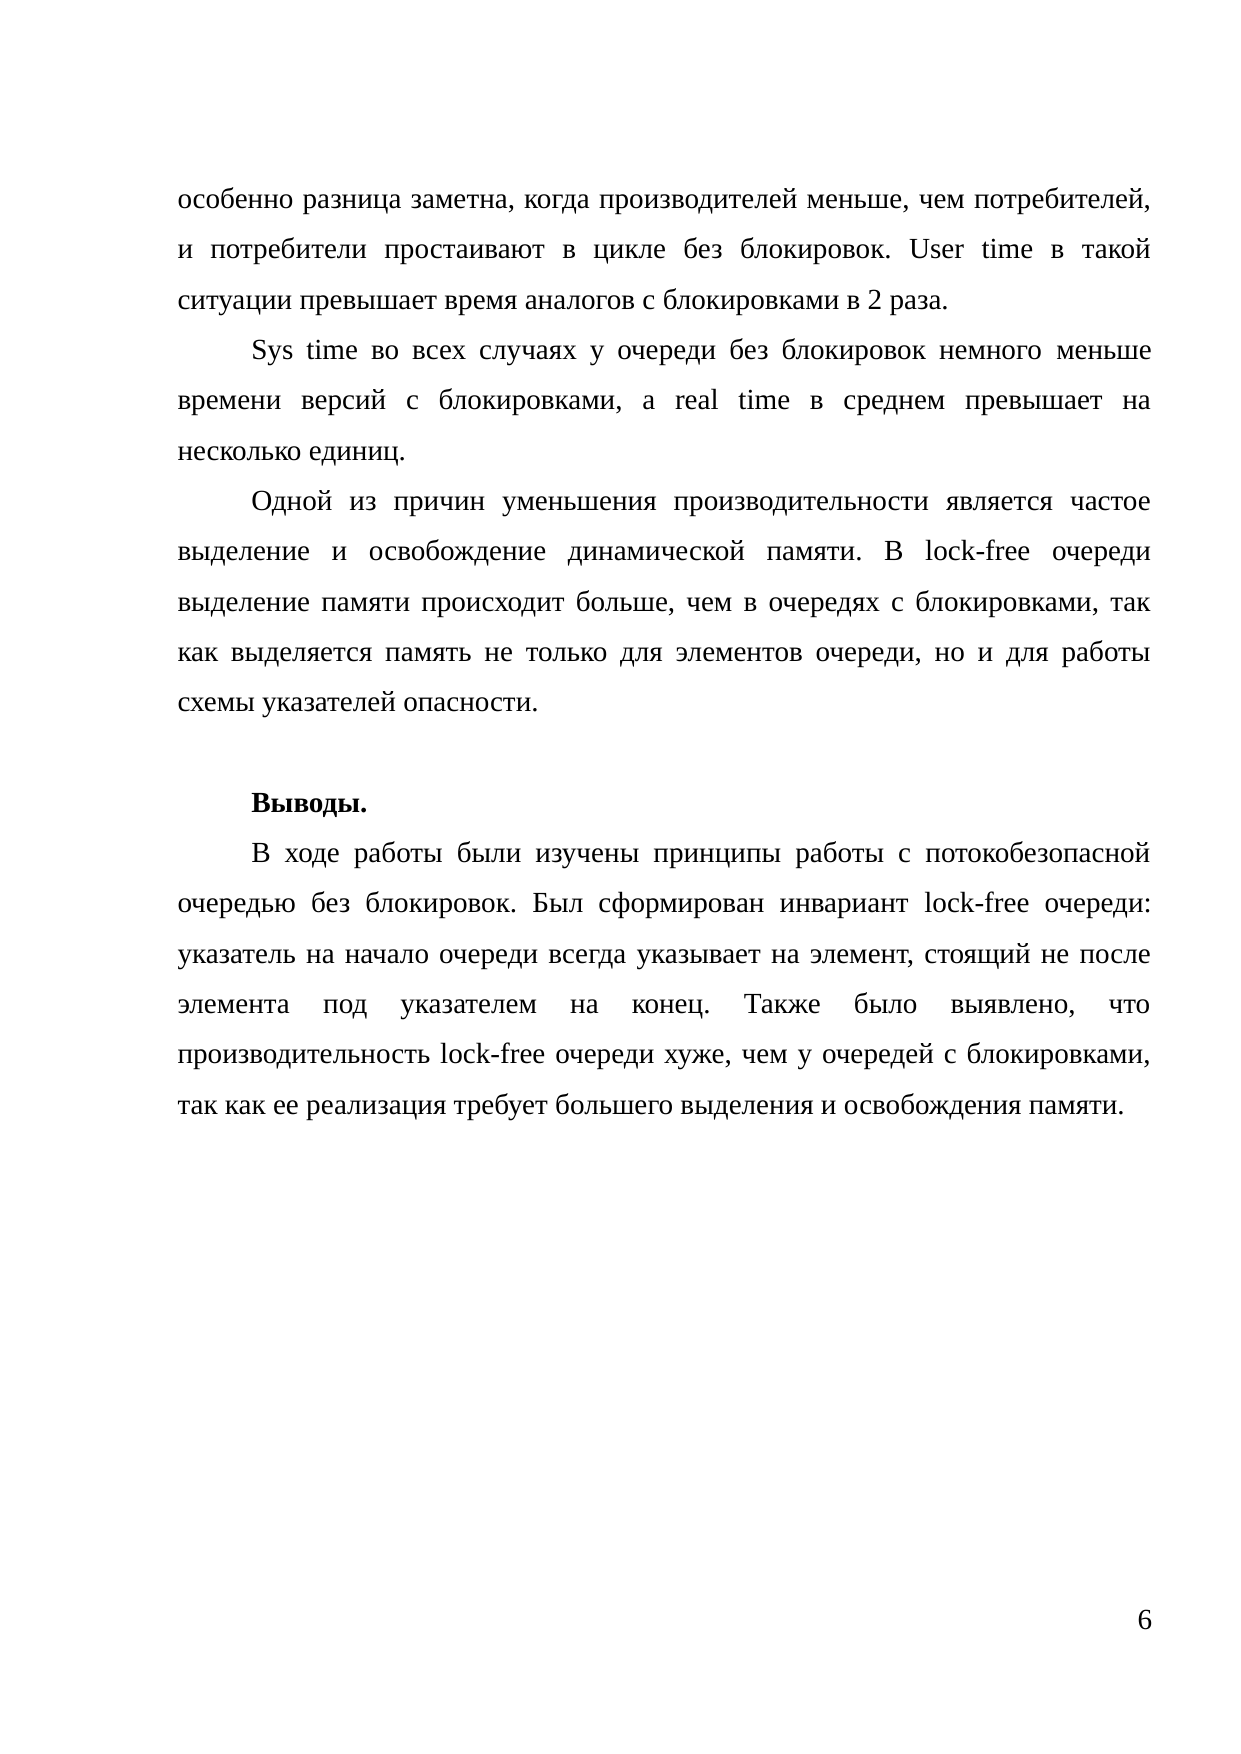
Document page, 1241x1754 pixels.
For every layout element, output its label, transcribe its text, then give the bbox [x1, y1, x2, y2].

text Одной из причин уменьшения производительности является частое выделение и освобождение динамической памяти. В lock-free очереди выделение памяти происходит больше, чем в очередях с блокировками, так как выделяется память не только для элементов очереди, но и для работы схемы указателей опасности. [177, 483, 1152, 718]
text Sys time во всех случаях у очереди без блокировок немного меньше времени версий с блокировками, а real time в среднем превышает на несколько единиц. [177, 332, 1152, 466]
text В ходе работы были изучены принципы работы с потокобезопасной очередью без блокировок. Был сформирован инвариант lock-free очереди: указатель на начало очереди всегда указывает на элемент, стоящий не после элемента под указателем на конец. Также было выявлено, что производительность lock-free очереди хуже, чем у очередей с блокировками, так как ее реализация требует большего выделения и освобождения памяти. [177, 835, 1152, 1120]
text особенно разница заметна, когда производителей меньше, чем потребителей, и потребители простаивают в цикле без блокировок. User time в такой ситуации превышает время аналогов с блокировками в 2 раза. [177, 181, 1152, 315]
subtitle Выводы. [177, 785, 1152, 818]
